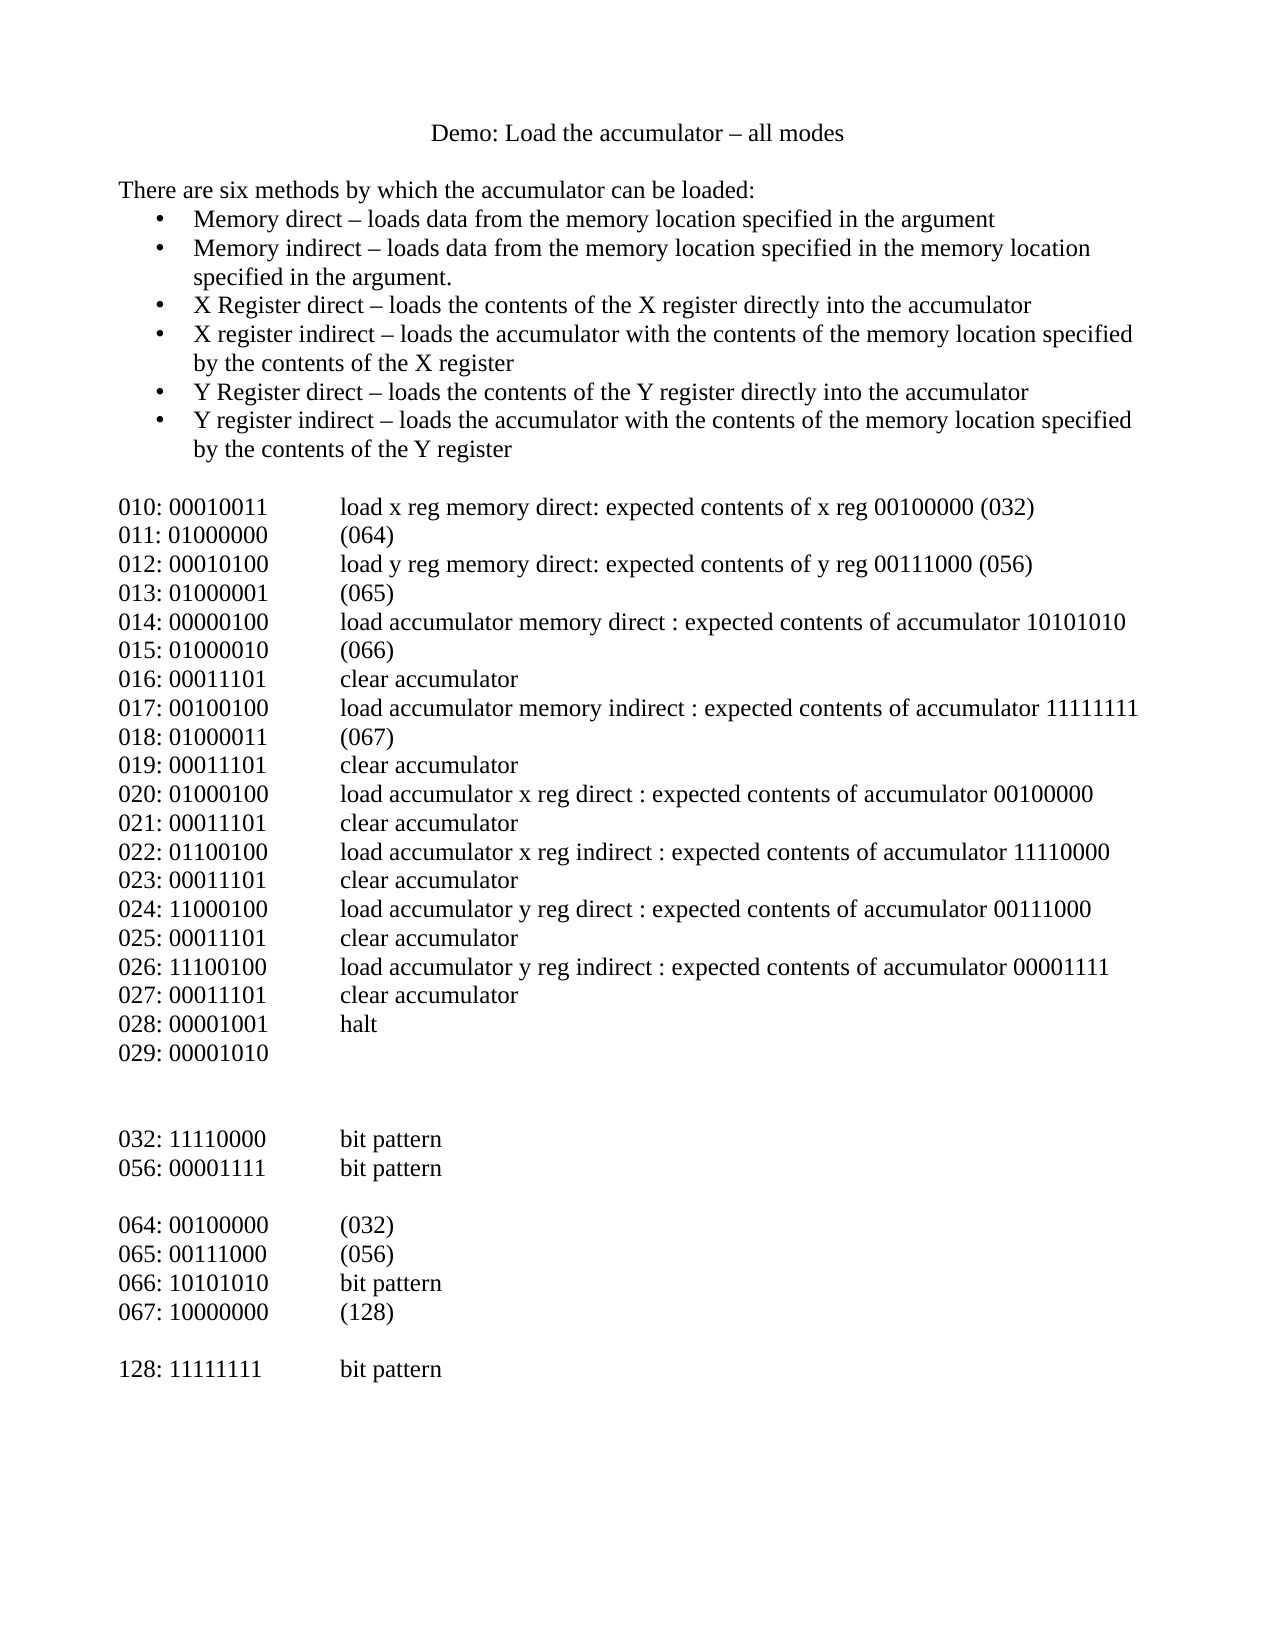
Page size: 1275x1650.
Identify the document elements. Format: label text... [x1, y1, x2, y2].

text 065: 00111000 (056) [118, 1239, 1157, 1268]
list Memory direct – loads data from the memory location specified in the argument [156, 204, 1157, 233]
list Y Register direct – loads the contents of the Y register directly into the accumulator [156, 377, 1157, 406]
text 015: 01000010 (066) [118, 636, 1157, 664]
text 024: 11000100 load accumulator y reg direct : expected contents of accumulator 00111000 [118, 894, 1157, 923]
text There are six methods by which the accumulator can be loaded: [118, 176, 1157, 204]
text 128: 11111111 bit pattern [118, 1354, 1157, 1383]
text 013: 01000001 (065) [118, 578, 1157, 607]
text 026: 11100100 load accumulator y reg indirect : expected contents of accumulator 00001111 [118, 952, 1157, 981]
text Demo: Load the accumulator – all modes [118, 118, 1157, 147]
text 022: 01100100 load accumulator x reg indirect : expected contents of accumulator 11110000 [118, 837, 1157, 866]
text 010: 00010011 load x reg memory direct: expected contents of x reg 00100000 (032) [118, 492, 1157, 521]
text 023: 00011101 clear accumulator [118, 866, 1157, 894]
text 014: 00000100 load accumulator memory direct : expected contents of accumulator 10101010 [118, 607, 1157, 636]
text 021: 00011101 clear accumulator [118, 808, 1157, 837]
text 012: 00010100 load y reg memory direct: expected contents of y reg 00111000 (056) [118, 549, 1157, 578]
text 029: 00001010 [118, 1038, 1157, 1067]
text 056: 00001111 bit pattern [118, 1153, 1157, 1182]
text 067: 10000000 (128) [118, 1297, 1157, 1326]
list X register indirect – loads the accumulator with the contents of the memory location specified by the contents of the X register [156, 319, 1157, 377]
text 019: 00011101 clear accumulator [118, 751, 1157, 779]
text 016: 00011101 clear accumulator [118, 664, 1157, 693]
list X Register direct – loads the contents of the X register directly into the accumulator [156, 291, 1157, 319]
text 064: 00100000 (032) [118, 1211, 1157, 1239]
text 027: 00011101 clear accumulator [118, 981, 1157, 1009]
text 017: 00100100 load accumulator memory indirect : expected contents of accumulator 11111111 [118, 693, 1157, 722]
text 025: 00011101 clear accumulator [118, 923, 1157, 952]
text 018: 01000011 (067) [118, 722, 1157, 751]
text 011: 01000000 (064) [118, 521, 1157, 549]
text 020: 01000100 load accumulator x reg direct : expected contents of accumulator 00100000 [118, 779, 1157, 808]
text 028: 00001001 halt [118, 1009, 1157, 1038]
text 032: 11110000 bit pattern [118, 1124, 1157, 1153]
list Y register indirect – loads the accumulator with the contents of the memory location specified by the contents of the Y register [156, 406, 1157, 463]
list Memory indirect – loads data from the memory location specified in the memory location specified in the argument. [156, 233, 1157, 291]
text 066: 10101010 bit pattern [118, 1268, 1157, 1297]
